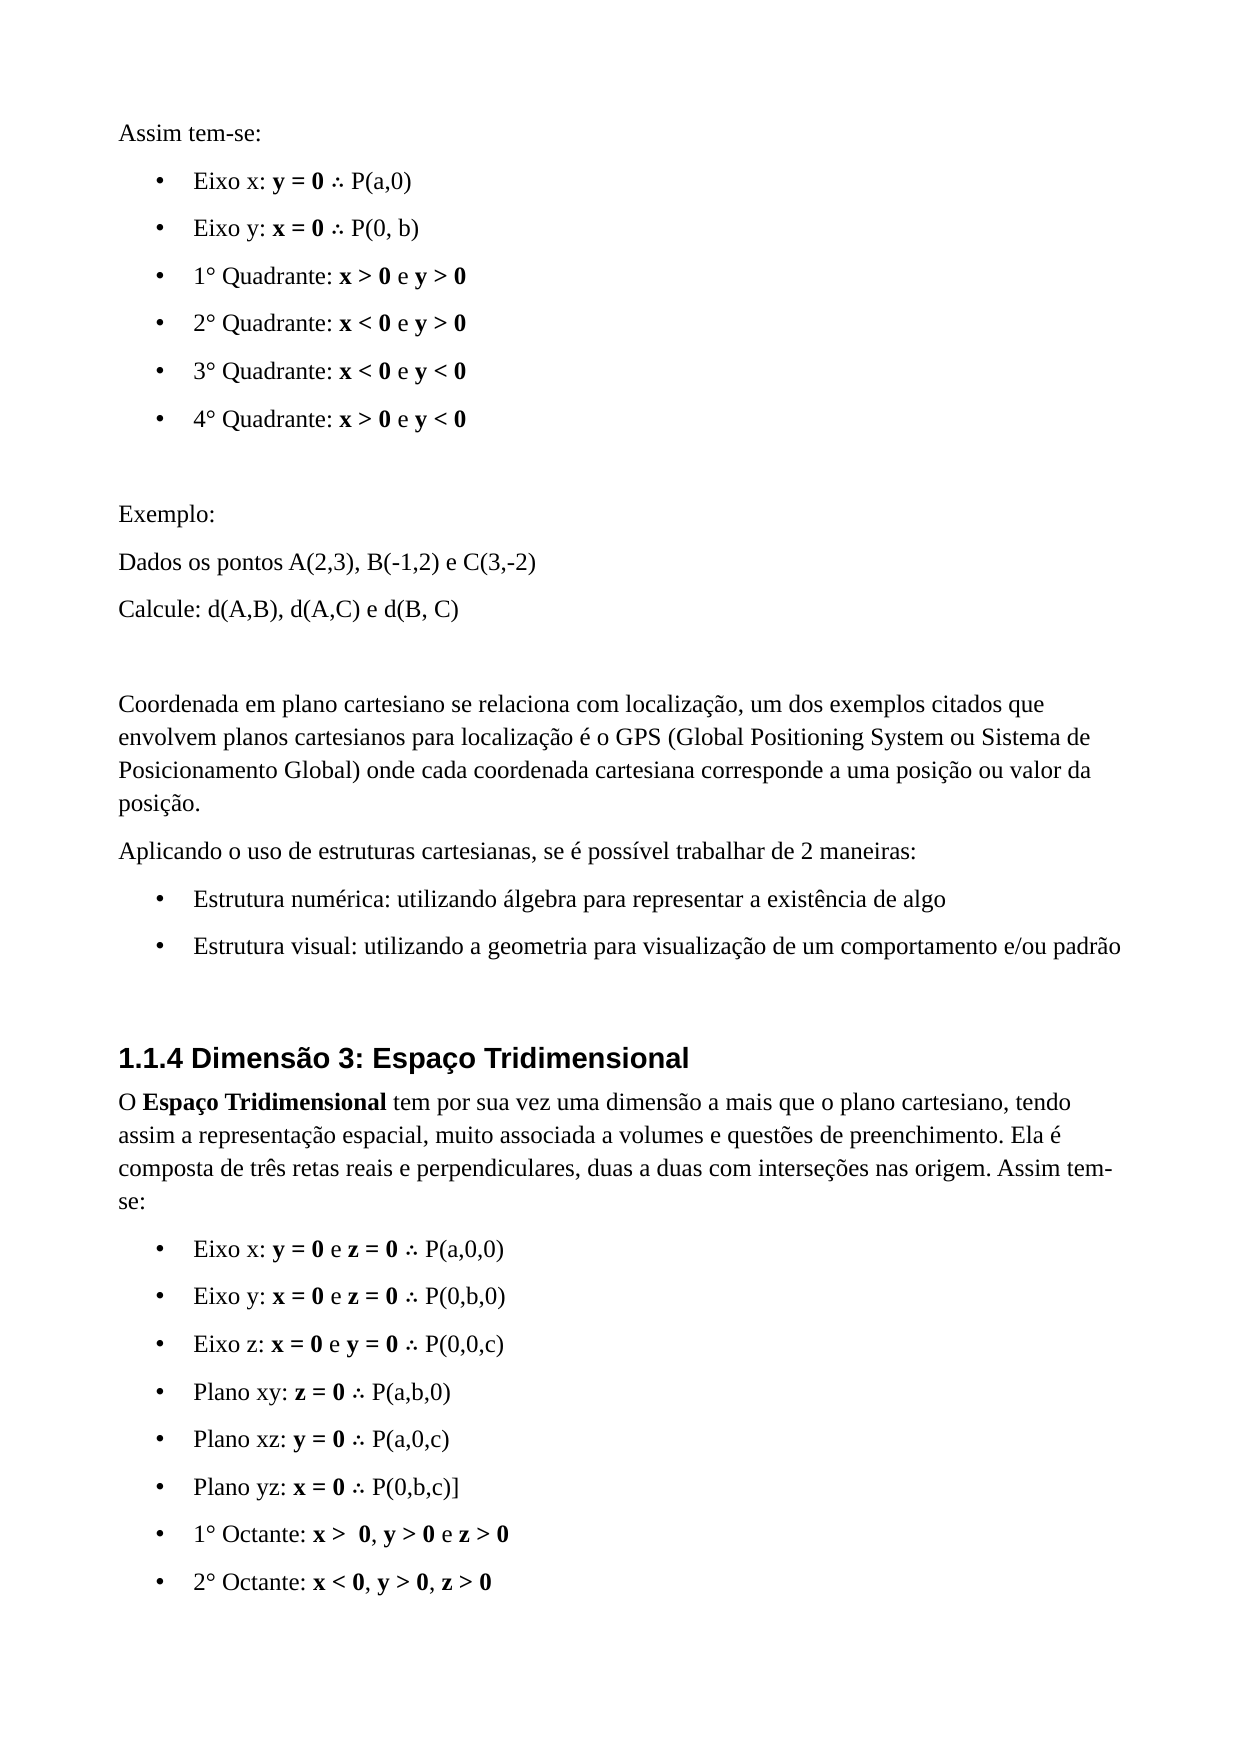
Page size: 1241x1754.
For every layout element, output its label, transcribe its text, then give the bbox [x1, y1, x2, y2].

text Calcule: d(A,B), d(A,C) e d(B, C) [118, 594, 1122, 623]
list Plano xy: z = 0 ∴ P(a,b,0) [156, 1377, 1122, 1405]
text Dados os pontos A(2,3), B(-1,2) e C(3,-2) [118, 547, 1122, 575]
text Exemplo: [118, 499, 1122, 528]
list Estrutura numérica: utilizando álgebra para representar a existência de algo [156, 884, 1122, 912]
list Eixo x: y = 0 e z = 0 ∴ P(a,0,0) [156, 1234, 1122, 1262]
text Aplicando o uso de estruturas cartesianas, se é possível trabalhar de 2 maneiras: [118, 836, 1122, 865]
list Plano xz: y = 0 ∴ P(a,0,c) [156, 1424, 1122, 1453]
list Eixo z: x = 0 e y = 0 ∴ P(0,0,c) [156, 1329, 1122, 1358]
text Coordenada em plano cartesiano se relaciona com localização, um dos exemplos citados que envolvem planos cartesianos para localização é o GPS (Global Positioning System ou Sistema de Posicionamento Global) onde cada coordenada cartesiana corresponde a uma posição ou valor da posição. [118, 689, 1122, 817]
list 1° Quadrante: x > 0 e y > 0 [156, 261, 1122, 290]
text Assim tem-se: [118, 118, 1122, 147]
list 3° Quadrante: x < 0 e y < 0 [156, 356, 1122, 385]
text O Espaço Tridimensional tem por sua vez uma dimensão a mais que o plano cartesiano, tendo assim a representação espacial, muito associada a volumes e questões de preenchimento. Ela é composta de três retas reais e perpendiculares, duas a duas com interseções nas origem. Assim tem-se: [118, 1087, 1122, 1215]
subtitle 1.1.4 Dimensão 3: Espaço Tridimensional [118, 1041, 1122, 1074]
list Plano yz: x = 0 ∴ P(0,b,c)] [156, 1472, 1122, 1501]
list Estrutura visual: utilizando a geometria para visualização de um comportamento e/ou padrão [156, 931, 1122, 960]
list 2° Octante: x < 0, y > 0, z > 0 [156, 1567, 1122, 1596]
list Eixo x: y = 0 ∴ P(a,0) [156, 166, 1122, 194]
list Eixo y: x = 0 ∴ P(0, b) [156, 213, 1122, 242]
list 1° Octante: x > 0, y > 0 e z > 0 [156, 1519, 1122, 1548]
list 4° Quadrante: x > 0 e y < 0 [156, 404, 1122, 432]
list 2° Quadrante: x < 0 e y > 0 [156, 308, 1122, 337]
list Eixo y: x = 0 e z = 0 ∴ P(0,b,0) [156, 1281, 1122, 1310]
